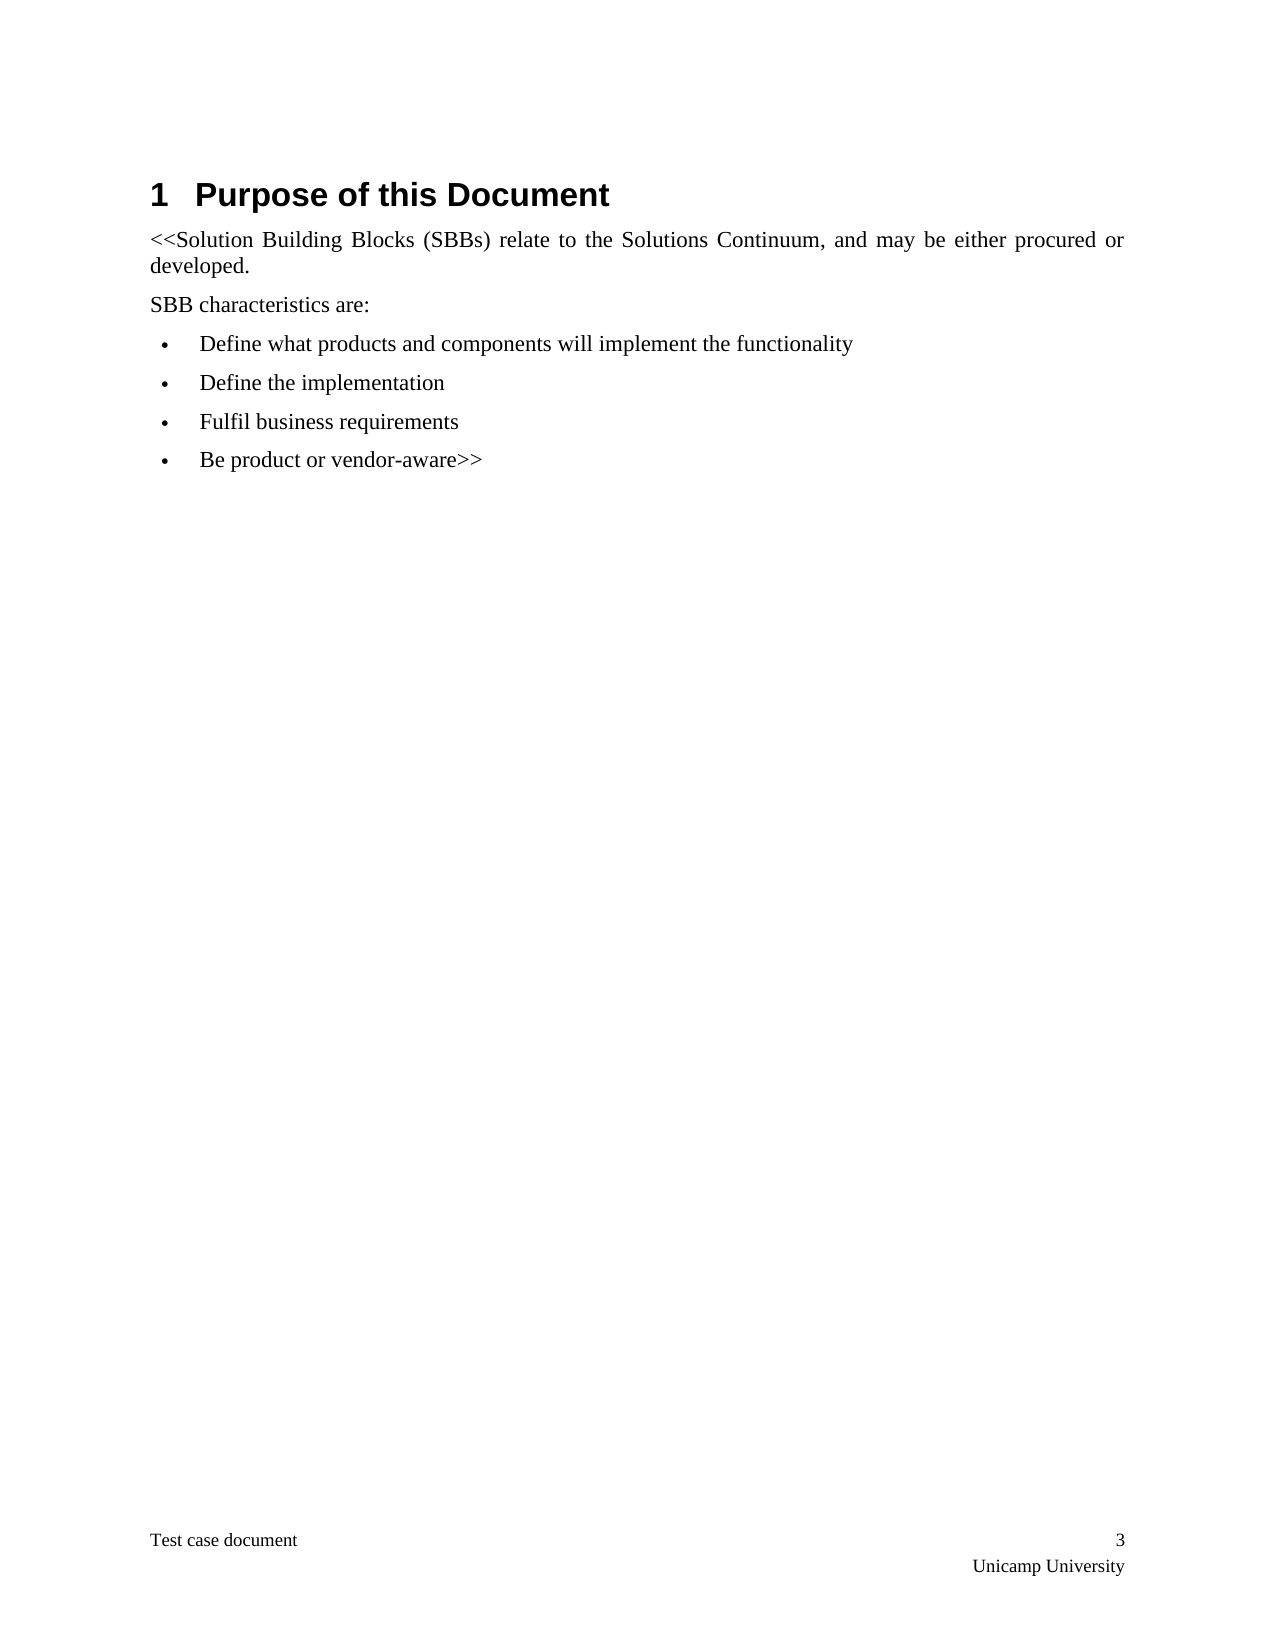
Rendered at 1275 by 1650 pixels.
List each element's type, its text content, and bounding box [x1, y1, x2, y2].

list Be product or vendor-aware>> [162, 447, 1125, 473]
list Define what products and components will implement the functionality [162, 330, 1125, 356]
text SBB characteristics are: [150, 291, 1125, 317]
subtitle Purpose of this Document [150, 175, 1125, 213]
text <<Solution Building Blocks (SBBs) relate to the Solutions Continuum, and may be either procured or developed. [150, 226, 1125, 279]
list Fulfil business requirements [162, 408, 1125, 434]
list Define the implementation [162, 369, 1125, 395]
